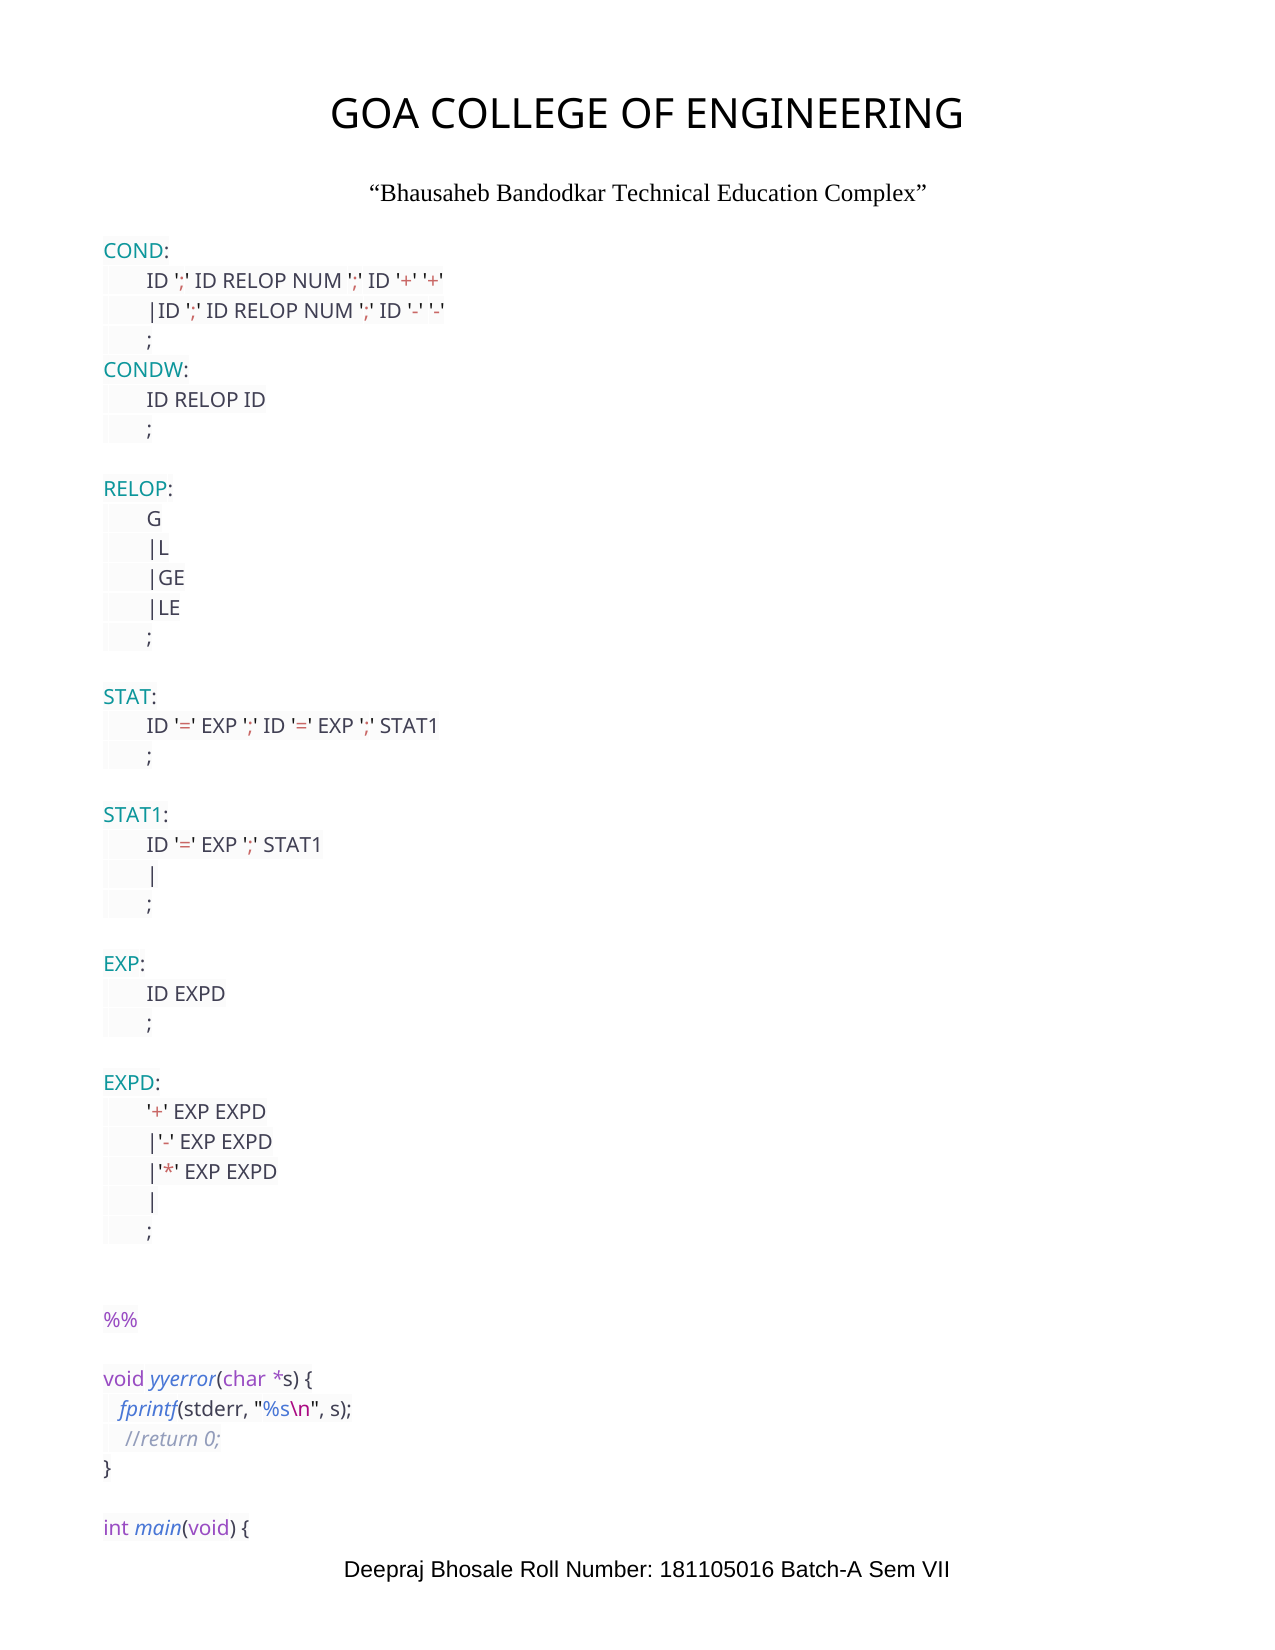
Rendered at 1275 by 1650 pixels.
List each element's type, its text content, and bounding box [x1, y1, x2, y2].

text ; [103, 324, 1191, 354]
text void yyerror(char *s) { [103, 1363, 1191, 1393]
text //return 0; [103, 1422, 1191, 1452]
text EXP: [103, 948, 1191, 977]
text |L [103, 532, 1191, 562]
text COND: [103, 235, 1191, 265]
text ; [103, 1215, 1191, 1244]
text |ID ';' ID RELOP NUM ';' ID '-' '-' [103, 294, 1191, 324]
text STAT: [103, 681, 1191, 710]
text CONDW: [103, 354, 1191, 384]
text ; [103, 413, 1191, 443]
text STAT1: [103, 799, 1191, 829]
text ID EXPD [103, 977, 1191, 1007]
text ; [103, 740, 1191, 769]
text | [103, 1185, 1191, 1215]
text |'-' EXP EXPD [103, 1126, 1191, 1156]
text ; [103, 621, 1191, 651]
text |GE [103, 562, 1191, 591]
text ID ';' ID RELOP NUM ';' ID '+' '+' [103, 265, 1191, 294]
text ; [103, 1007, 1191, 1037]
text RELOP: [103, 473, 1191, 502]
text G [103, 502, 1191, 532]
text } [103, 1452, 1191, 1482]
text ID '=' EXP ';' STAT1 [103, 829, 1191, 859]
text |LE [103, 591, 1191, 621]
text %% [103, 1304, 1191, 1333]
text int main(void) { [103, 1512, 1191, 1541]
text ID RELOP ID [103, 384, 1191, 413]
text ID '=' EXP ';' ID '=' EXP ';' STAT1 [103, 710, 1191, 740]
text ; [103, 888, 1191, 918]
text |'*' EXP EXPD [103, 1156, 1191, 1185]
text '+' EXP EXPD [103, 1096, 1191, 1126]
text | [103, 859, 1191, 888]
text fprintf(stderr, "%s\n", s); [103, 1393, 1191, 1422]
text EXPD: [103, 1066, 1191, 1096]
